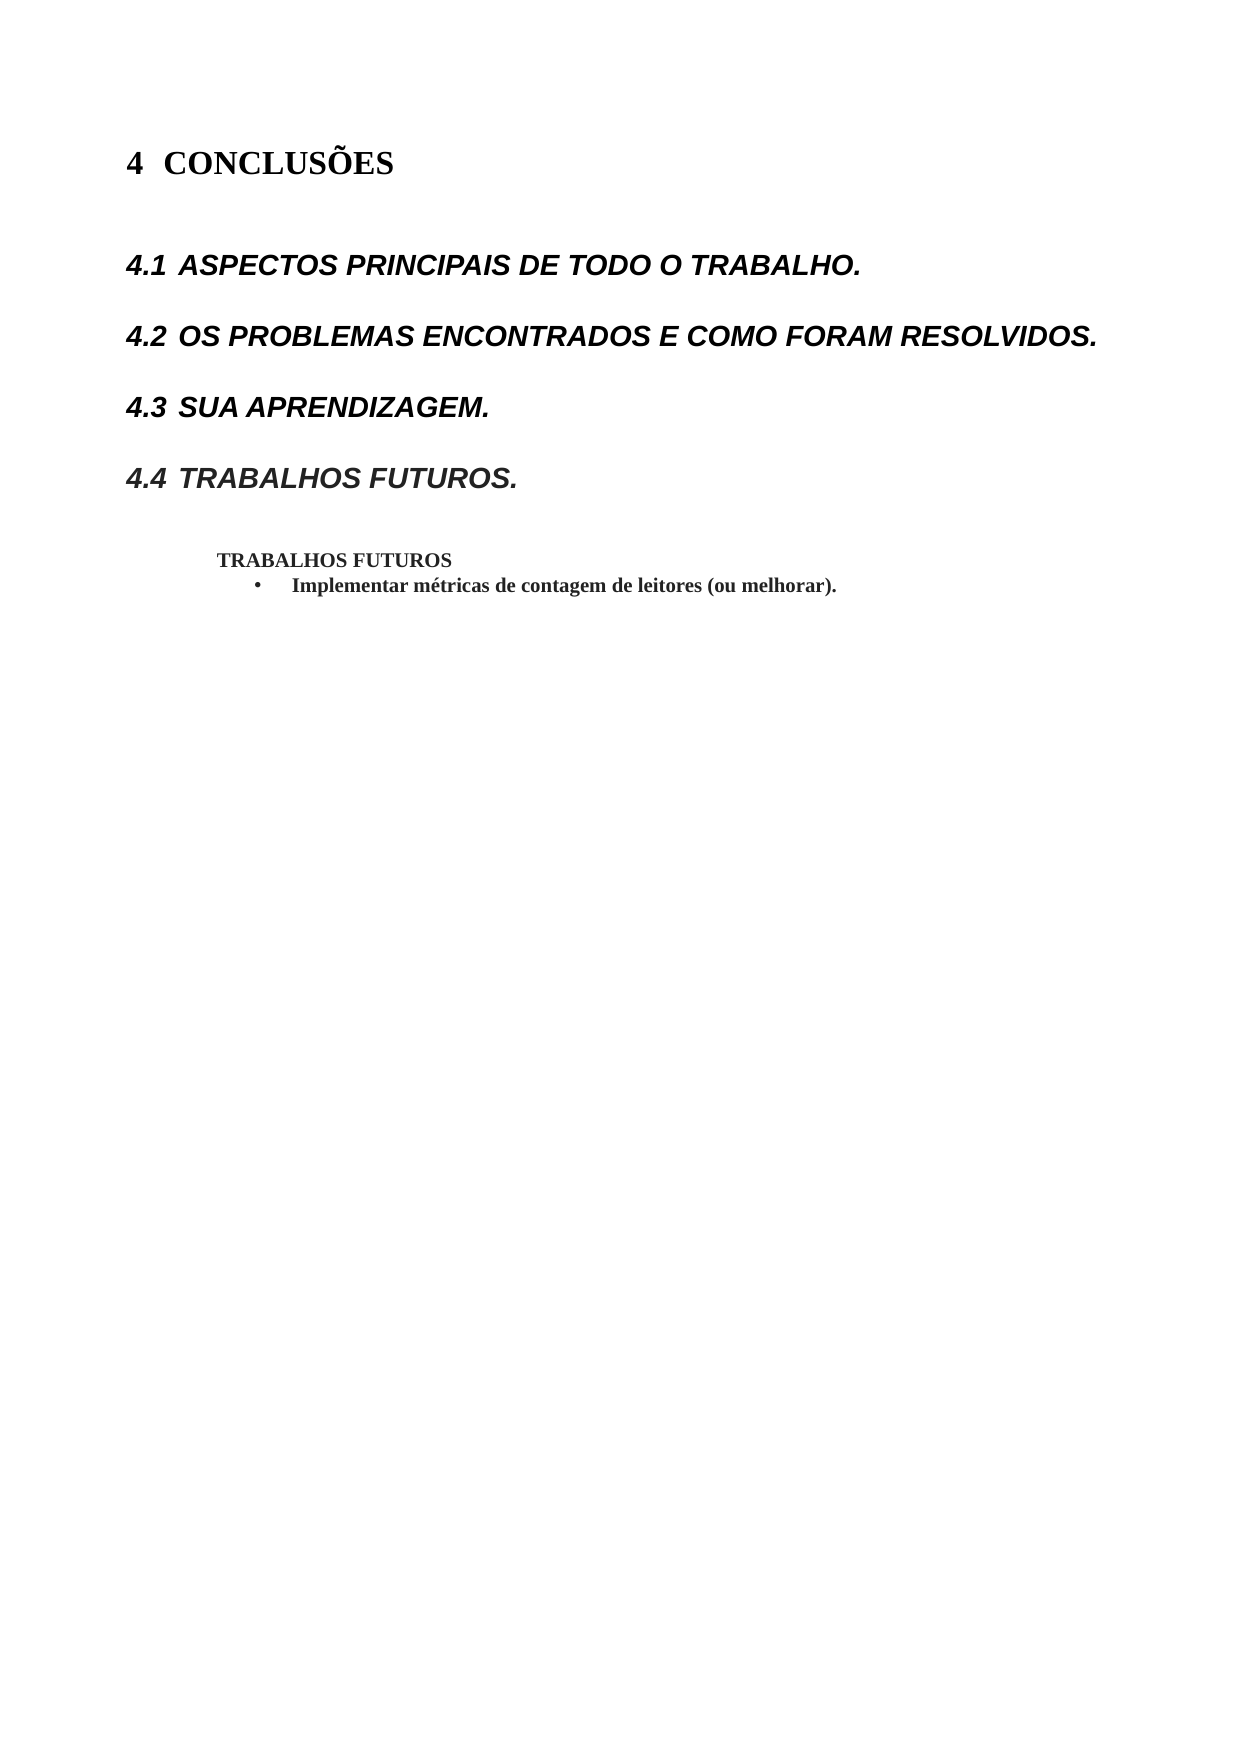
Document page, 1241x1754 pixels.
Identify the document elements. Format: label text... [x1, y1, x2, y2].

subtitle ASPECTOS PRINCIPAIS DE TODO O TRABALHO. [118, 248, 1122, 282]
text TRABALHOS FUTUROS [217, 548, 1122, 572]
subtitle SUA APRENDIZAGEM. [118, 390, 1122, 424]
subtitle CONCLUSÕES [118, 143, 1122, 182]
list Implementar métricas de contagem de leitores (ou melhorar). [254, 572, 1122, 597]
subtitle TRABALHOS FUTUROS. [118, 461, 1122, 495]
subtitle OS PROBLEMAS ENCONTRADOS E COMO FORAM RESOLVIDOS. [118, 319, 1122, 353]
